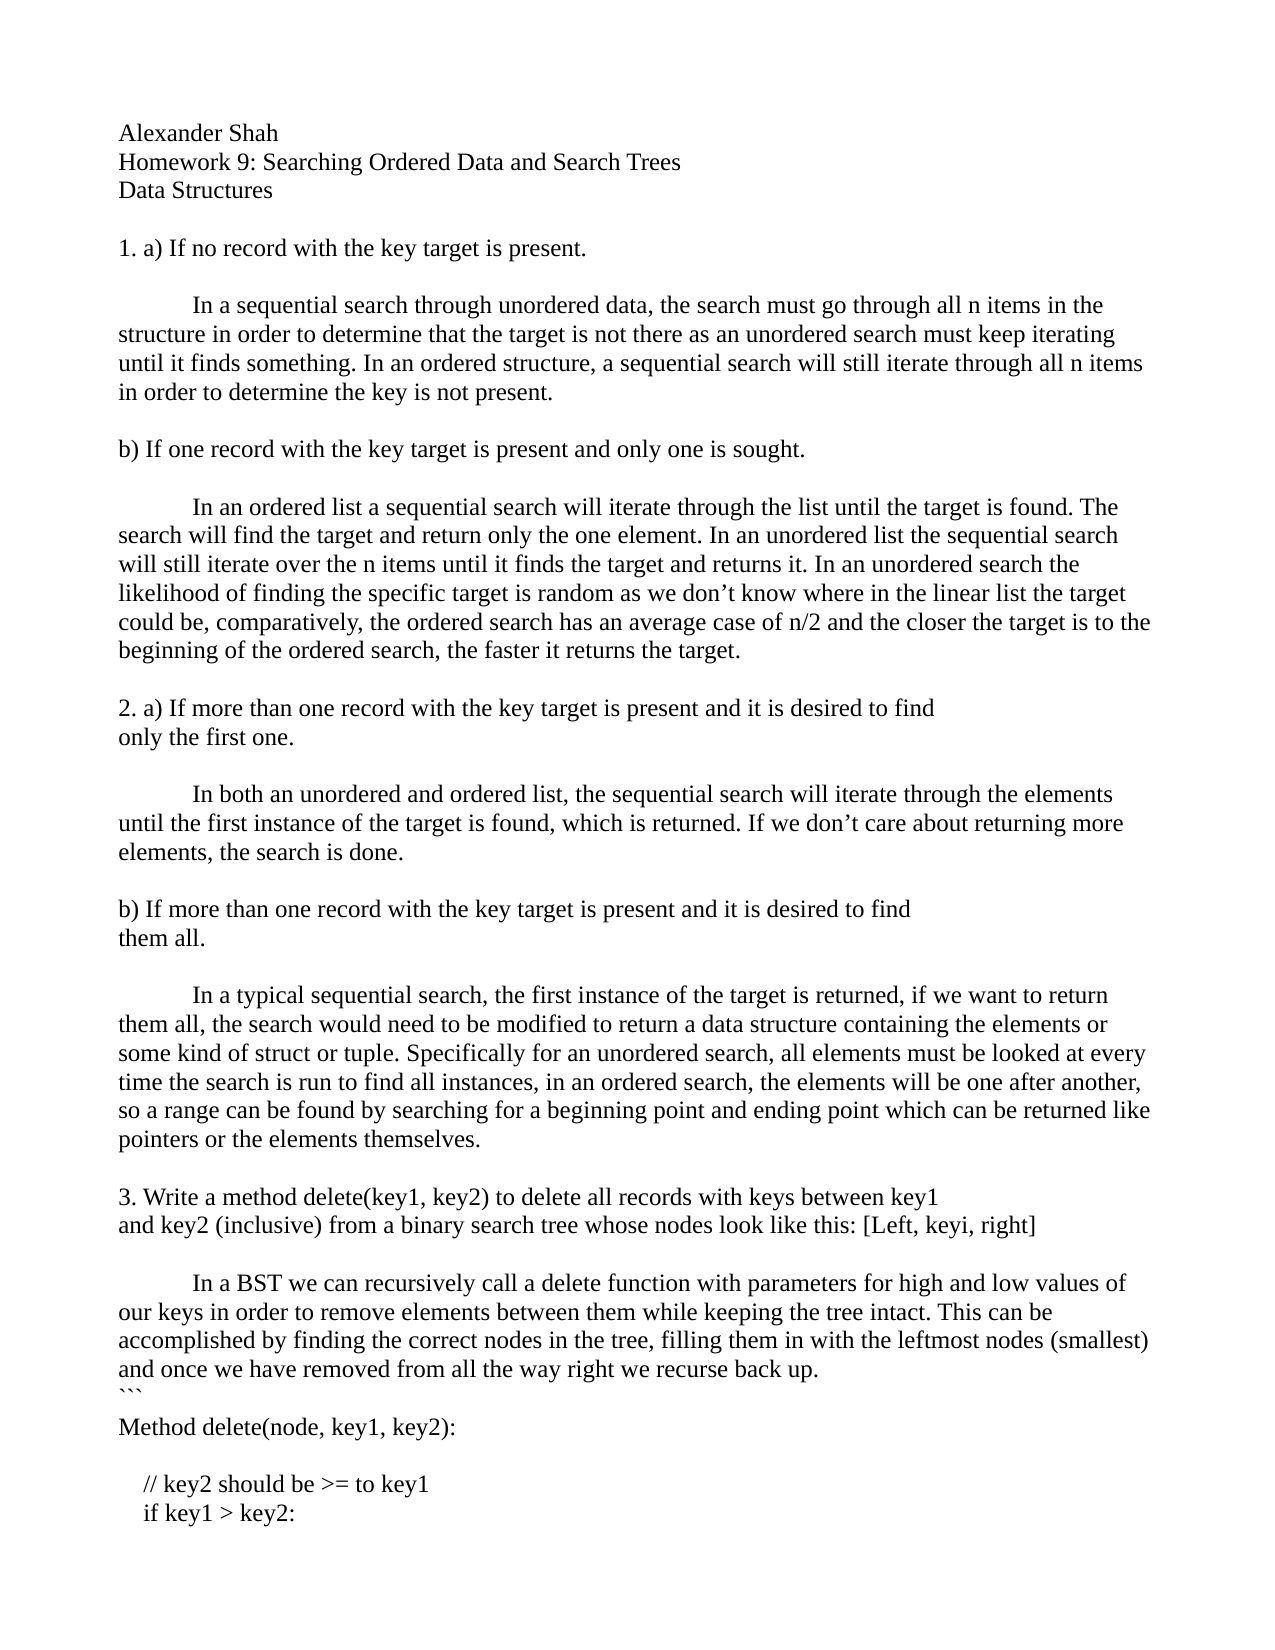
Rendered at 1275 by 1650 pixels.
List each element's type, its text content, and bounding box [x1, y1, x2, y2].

text Method delete(node, key1, key2): [118, 1412, 1157, 1441]
text In both an unordered and ordered list, the sequential search will iterate through the elements until the first instance of the target is found, which is returned. If we don’t care about returning more elements, the search is done. [118, 779, 1157, 866]
text In a typical sequential search, the first instance of the target is returned, if we want to return them all, the search would need to be modified to return a data structure containing the elements or some kind of struct or tuple. Specifically for an unordered search, all elements must be looked at every time the search is run to find all instances, in an ordered search, the elements will be one after another, so a range can be found by searching for a beginning point and ending point which can be returned like pointers or the elements themselves. [118, 981, 1157, 1153]
text 3. Write a method delete(key1, key2) to delete all records with keys between key1 [118, 1182, 1157, 1211]
text In a sequential search through unordered data, the search must go through all n items in the structure in order to determine that the target is not there as an unordered search must keep iterating until it finds something. In an ordered structure, a sequential search will still iterate through all n items in order to determine the key is not present. [118, 291, 1157, 406]
text and key2 (inclusive) from a binary search tree whose nodes look like this: [Left, keyi, right] [118, 1211, 1157, 1239]
text Homework 9: Searching Ordered Data and Search Trees [118, 147, 1157, 176]
text ``` [118, 1383, 1157, 1412]
text 2. a) If more than one record with the key target is present and it is desired to find [118, 693, 1157, 722]
text In a BST we can recursively call a delete function with parameters for high and low values of our keys in order to remove elements between them while keeping the tree intact. This can be accomplished by finding the correct nodes in the tree, filling them in with the leftmost nodes (smallest) and once we have removed from all the way right we recurse back up. [118, 1268, 1157, 1383]
text only the first one. [118, 722, 1157, 751]
text Alexander Shah [118, 118, 1157, 147]
text 1. a) If no record with the key target is present. [118, 233, 1157, 262]
text them all. [118, 923, 1157, 952]
text // key2 should be >= to key1 [118, 1469, 1157, 1498]
text Data Structures [118, 176, 1157, 204]
text b) If one record with the key target is present and only one is sought. [118, 434, 1157, 463]
text In an ordered list a sequential search will iterate through the list until the target is found. The search will find the target and return only the one element. In an unordered list the sequential search will still iterate over the n items until it finds the target and returns it. In an unordered search the likelihood of finding the specific target is random as we don’t know where in the linear list the target could be, comparatively, the ordered search has an average case of n/2 and the closer the target is to the beginning of the ordered search, the faster it returns the target. [118, 492, 1157, 664]
text b) If more than one record with the key target is present and it is desired to find [118, 894, 1157, 923]
text if key1 > key2: [118, 1498, 1157, 1527]
